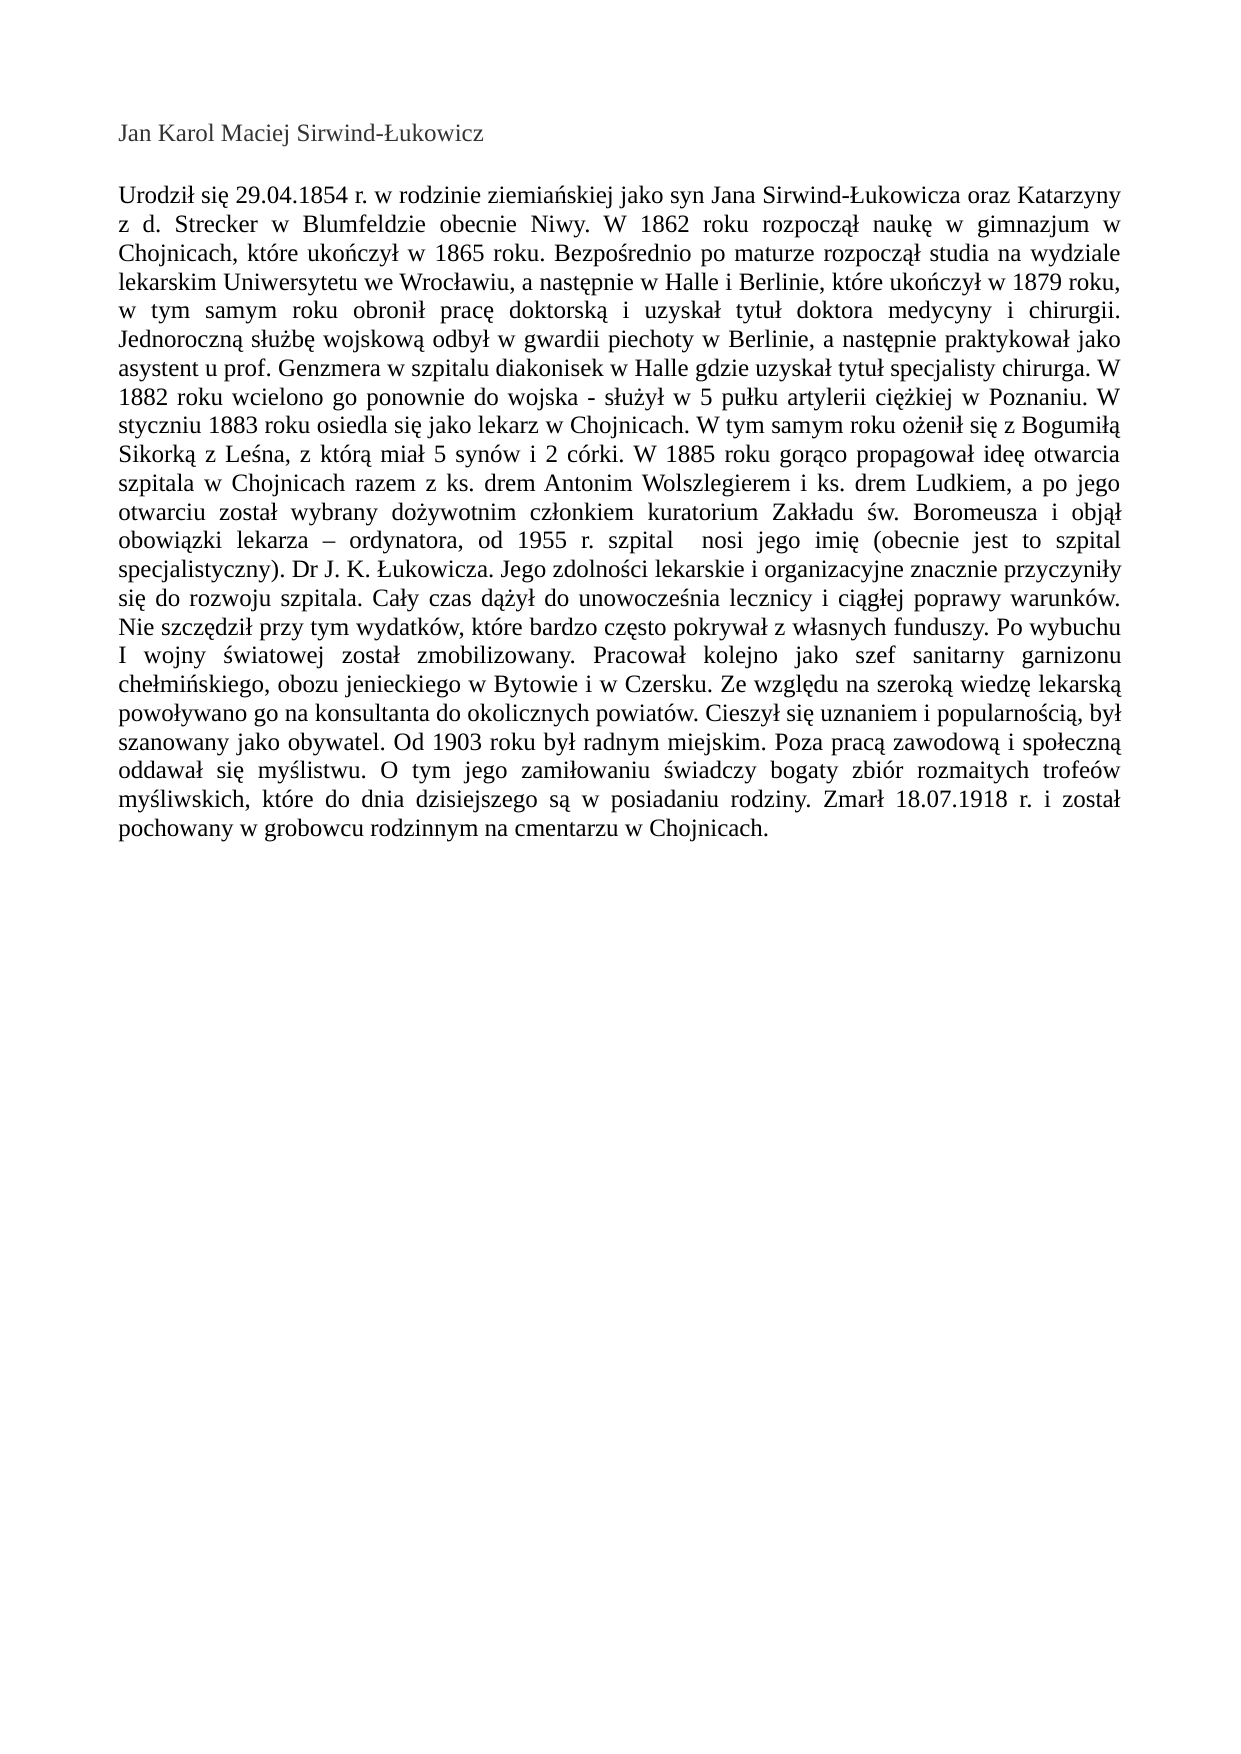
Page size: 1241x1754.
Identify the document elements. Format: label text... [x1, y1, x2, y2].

text Urodził się 29.04.1854 r. w rodzinie ziemiańskiej jako syn Jana Sirwind-Łukowicza oraz Katarzyny z d. Strecker w Blumfeldzie obecnie Niwy. W 1862 roku rozpoczął naukę w gimnazjum w Chojnicach, które ukończył w 1865 roku. Bezpośrednio po maturze rozpoczął studia na wydziale lekarskim Uniwersytetu we Wrocławiu, a następnie w Halle i Berlinie, które ukończył w 1879 roku, w tym samym roku obronił pracę doktorską i uzyskał tytuł doktora medycyny i chirurgii. Jednoroczną służbę wojskową odbył w gwardii piechoty w Berlinie, a następnie praktykował jako asystent u prof. Genzmera w szpitalu diakonisek w Halle gdzie uzyskał tytuł specjalisty chirurga. W 1882 roku wcielono go ponownie do wojska - służył w 5 pułku artylerii ciężkiej w Poznaniu. W styczniu 1883 roku osiedla się jako lekarz w Chojnicach. W tym samym roku ożenił się z Bogumiłą Sikorką z Leśna, z którą miał 5 synów i 2 córki. W 1885 roku gorąco propagował ideę otwarcia szpitala w Chojnicach razem z ks. drem Antonim Wolszlegierem i ks. drem Ludkiem, a po jego otwarciu został wybrany dożywotnim członkiem kuratorium Zakładu św. Boromeusza i objął obowiązki lekarza – ordynatora, od 1955 r. szpital nosi jego imię (obecnie jest to szpital specjalistyczny). Dr J. K. Łukowicza. Jego zdolności lekarskie i organizacyjne znacznie przyczyniły się do rozwoju szpitala. Cały czas dążył do unowocześnia lecznicy i ciągłej poprawy warunków. Nie szczędził przy tym wydatków, które bardzo często pokrywał z własnych funduszy. Po wybuchu I wojny światowej został zmobilizowany. Pracował kolejno jako szef sanitarny garnizonu chełmińskiego, obozu jenieckiego w Bytowie i w Czersku. Ze względu na szeroką wiedzę lekarską powoływano go na konsultanta do okolicznych powiatów. Cieszył się uznaniem i popularnością, był szanowany jako obywatel. Od 1903 roku był radnym miejskim. Poza pracą zawodową i społeczną oddawał się myślistwu. O tym jego zamiłowaniu świadczy bogaty zbiór rozmaitych trofeów myśliwskich, które do dnia dzisiejszego są w posiadaniu rodziny. Zmarł 18.07.1918 r. i został pochowany w grobowcu rodzinnym na cmentarzu w Chojnicach. [118, 180, 1122, 842]
text Jan Karol Maciej Sirwind-Łukowicz [118, 118, 1122, 147]
